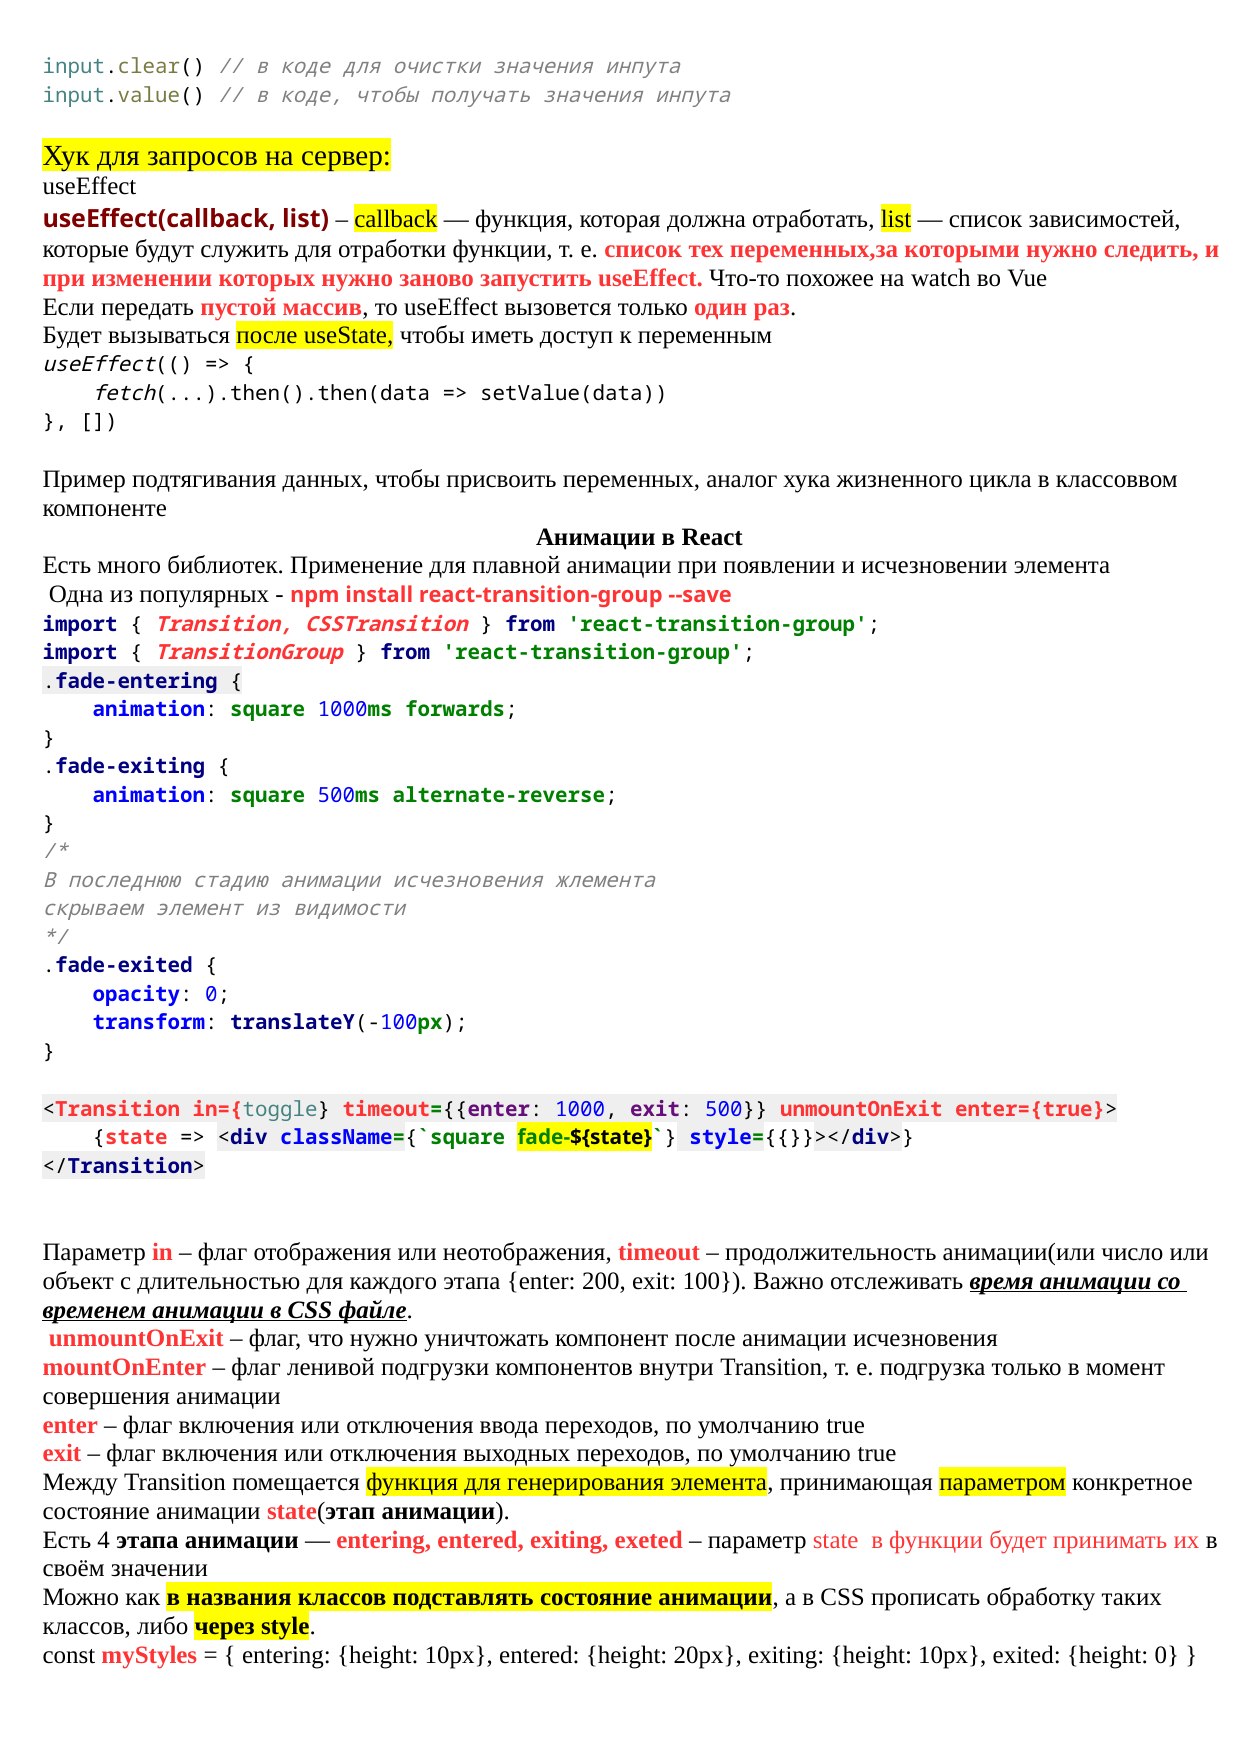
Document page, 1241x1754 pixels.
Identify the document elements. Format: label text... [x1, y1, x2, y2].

text Есть много библиотек. Применение для плавной анимации при появлении и исчезновении элемента [42, 550, 1240, 579]
text .fade-exited { [42, 950, 1175, 979]
text } [42, 808, 1175, 837]
text }, []) [42, 406, 1175, 435]
text */ [42, 922, 1175, 950]
text <Transition in={toggle} timeout={{enter: 1000, exit: 500}} unmountOnExit enter={true}> [42, 1094, 1240, 1122]
text transform: translateY(-100px); [42, 1007, 1175, 1036]
text Если передать пустой массив, то useEffect вызовется только один раз. [42, 292, 1240, 321]
text enter – флаг включения или отключения ввода переходов, по умолчанию true [42, 1410, 1240, 1438]
text fetch(...).then().then(data => setValue(data)) [42, 378, 1175, 406]
text animation: square 1000ms forwards; [42, 694, 1175, 723]
text .fade-exiting { [42, 751, 1175, 780]
text </Transition> [42, 1151, 1175, 1179]
text Параметр in – флаг отображения или неотображения, timeout – продолжительность анимации(или число или объект с длительностью для каждого этапа {enter: 200, exit: 100}). Важно отслеживать время анимации со временем анимации в CSS файле. [42, 1237, 1240, 1323]
text import { TransitionGroup } from 'react-transition-group'; [42, 637, 1240, 666]
text opacity: 0; [42, 979, 1175, 1007]
text .fade-entering { [42, 666, 1240, 694]
text Есть 4 этапа анимации — entering, entered, exiting, exeted – параметр state в функции будет принимать их в своём значении [42, 1525, 1240, 1582]
text input.clear() // в коде для очистки значения инпута [42, 52, 1175, 80]
text Одна из популярных - npm install react-transition-group --save [42, 579, 1240, 609]
text const myStyles = { entering: {height: 10px}, entered: {height: 20px}, exiting: {height: 10px}, exited: {height: 0} } [42, 1640, 1240, 1668]
text animation: square 500ms alternate-reverse; [42, 780, 1175, 808]
text } [42, 723, 1175, 751]
text useEffect(() => { [42, 349, 1240, 378]
text input.value() // в коде, чтобы получать значения инпута [42, 80, 1175, 108]
text В последнюю стадию анимации исчезновения жлемента [42, 865, 1175, 893]
text Анимации в React [42, 522, 1240, 550]
text {state => <div className={`square fade-${state}`} style={{}}></div>} [42, 1122, 1175, 1151]
text Пример подтягивания данных, чтобы присвоить переменных, аналог хука жизненного цикла в классоввом компоненте [42, 464, 1240, 522]
text unmountOnExit – флаг, что нужно уничтожать компонент после анимации исчезновения [42, 1323, 1240, 1352]
text import { Transition, CSSTransition } from 'react-transition-group'; [42, 609, 1240, 637]
text Будет вызываться после useState, чтобы иметь доступ к переменным [42, 321, 1240, 349]
text /* [42, 837, 1175, 865]
text useEffect [42, 171, 1240, 200]
text exit – флаг включения или отключения выходных переходов, по умолчанию true [42, 1438, 1240, 1467]
text Можно как в названия классов подставлять состояние анимации, а в CSS прописать обработку таких классов, либо через style. [42, 1582, 1240, 1640]
text } [42, 1036, 1175, 1064]
text useEffect(callback, list) – callback — функция, которая должна отработать, list — список зависимостей, которые будут служить для отработки функции, т. е. cписок тех переменных,за которыми нужно следить, и при изменении которых нужно заново запустить useEffect. Что-то похожее на watch во Vue [42, 200, 1240, 292]
text Хук для запросов на сервер: [42, 138, 1240, 171]
text скрываем элемент из видимости [42, 893, 1175, 922]
text mountOnEnter – флаг ленивой подгрузки компонентов внутри Transition, т. е. подгрузка только в момент совершения анимации [42, 1352, 1240, 1410]
text Между Transition помещается функция для генерирования элемента, принимающая параметром конкретное состояние анимации state(этап анимации). [42, 1467, 1240, 1525]
